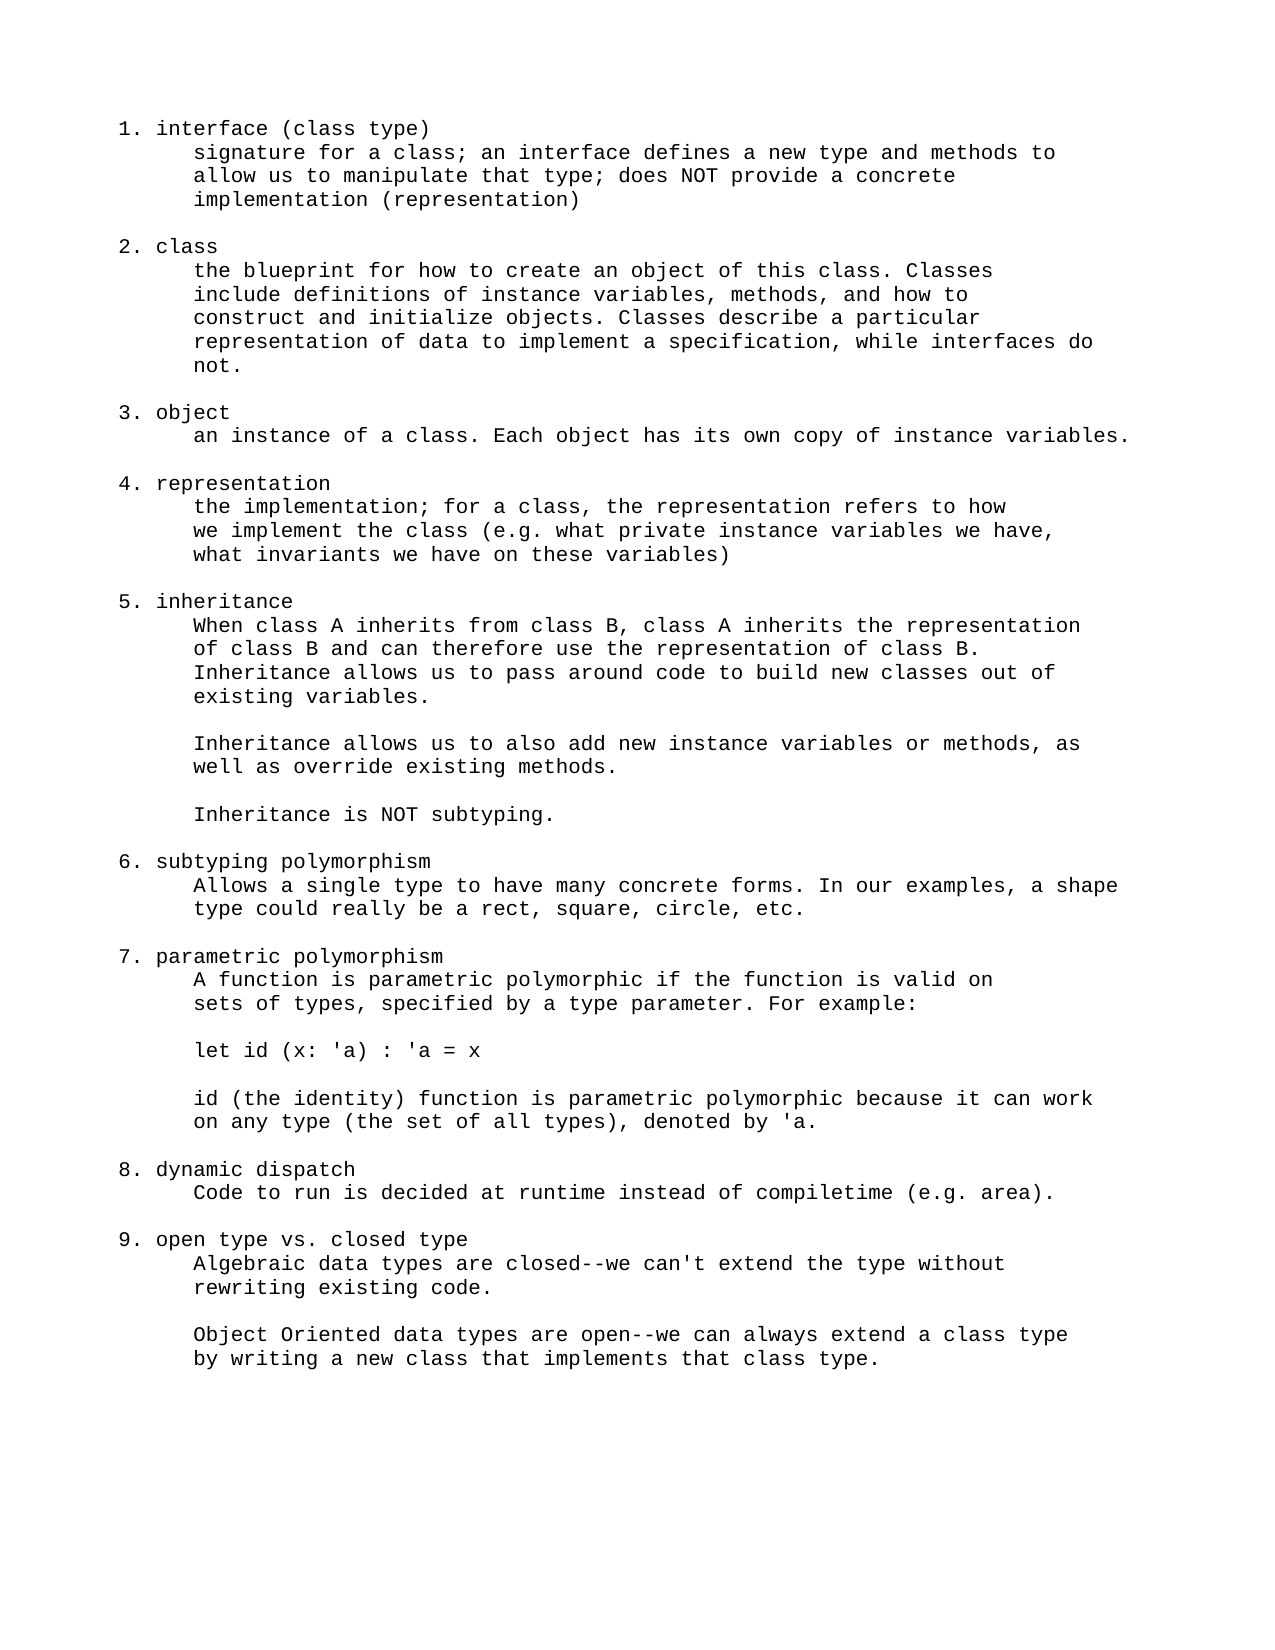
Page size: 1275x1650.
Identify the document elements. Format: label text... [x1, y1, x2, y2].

text 2. class [118, 236, 1157, 260]
text existing variables. [118, 686, 1157, 709]
text Object Oriented data types are open--we can always extend a class type [118, 1324, 1157, 1348]
text sets of types, specified by a type parameter. For example: [118, 993, 1157, 1017]
text When class A inherits from class B, class A inherits the representation [118, 615, 1157, 638]
text 3. object [118, 402, 1157, 426]
text 6. subtyping polymorphism [118, 851, 1157, 875]
text type could really be a rect, square, circle, etc. [118, 898, 1157, 922]
text the blueprint for how to create an object of this class. Classes [118, 260, 1157, 284]
text by writing a new class that implements that class type. [118, 1348, 1157, 1371]
text we implement the class (e.g. what private instance variables we have, [118, 520, 1157, 544]
text what invariants we have on these variables) [118, 544, 1157, 567]
text Inheritance is NOT subtyping. [118, 804, 1157, 827]
text 9. open type vs. closed type [118, 1229, 1157, 1253]
text 4. representation [118, 473, 1157, 496]
text let id (x: 'a) : 'a = x [118, 1040, 1157, 1064]
text 8. dynamic dispatch [118, 1158, 1157, 1182]
text allow us to manipulate that type; does NOT provide a concrete [118, 165, 1157, 189]
text rewriting existing code. [118, 1277, 1157, 1300]
text 5. inheritance [118, 591, 1157, 615]
text Inheritance allows us to also add new instance variables or methods, as [118, 733, 1157, 757]
text an instance of a class. Each object has its own copy of instance variables. [118, 426, 1157, 449]
text Allows a single type to have many concrete forms. In our examples, a shape [118, 875, 1157, 898]
text the implementation; for a class, the representation refers to how [118, 496, 1157, 520]
text well as override existing methods. [118, 757, 1157, 780]
text implementation (representation) [118, 189, 1157, 213]
text construct and initialize objects. Classes describe a particular [118, 307, 1157, 331]
text not. [118, 354, 1157, 378]
text A function is parametric polymorphic if the function is valid on [118, 969, 1157, 993]
text Algebraic data types are closed--we can't extend the type without [118, 1253, 1157, 1277]
text Inheritance allows us to pass around code to build new classes out of [118, 662, 1157, 686]
text on any type (the set of all types), denoted by 'a. [118, 1111, 1157, 1135]
text representation of data to implement a specification, while interfaces do [118, 331, 1157, 354]
text 1. interface (class type) [118, 118, 1157, 142]
text Code to run is decided at runtime instead of compiletime (e.g. area). [118, 1182, 1157, 1206]
text 7. parametric polymorphism [118, 946, 1157, 969]
text id (the identity) function is parametric polymorphic because it can work [118, 1088, 1157, 1111]
text signature for a class; an interface defines a new type and methods to [118, 142, 1157, 165]
text include definitions of instance variables, methods, and how to [118, 284, 1157, 307]
text of class B and can therefore use the representation of class B. [118, 638, 1157, 662]
